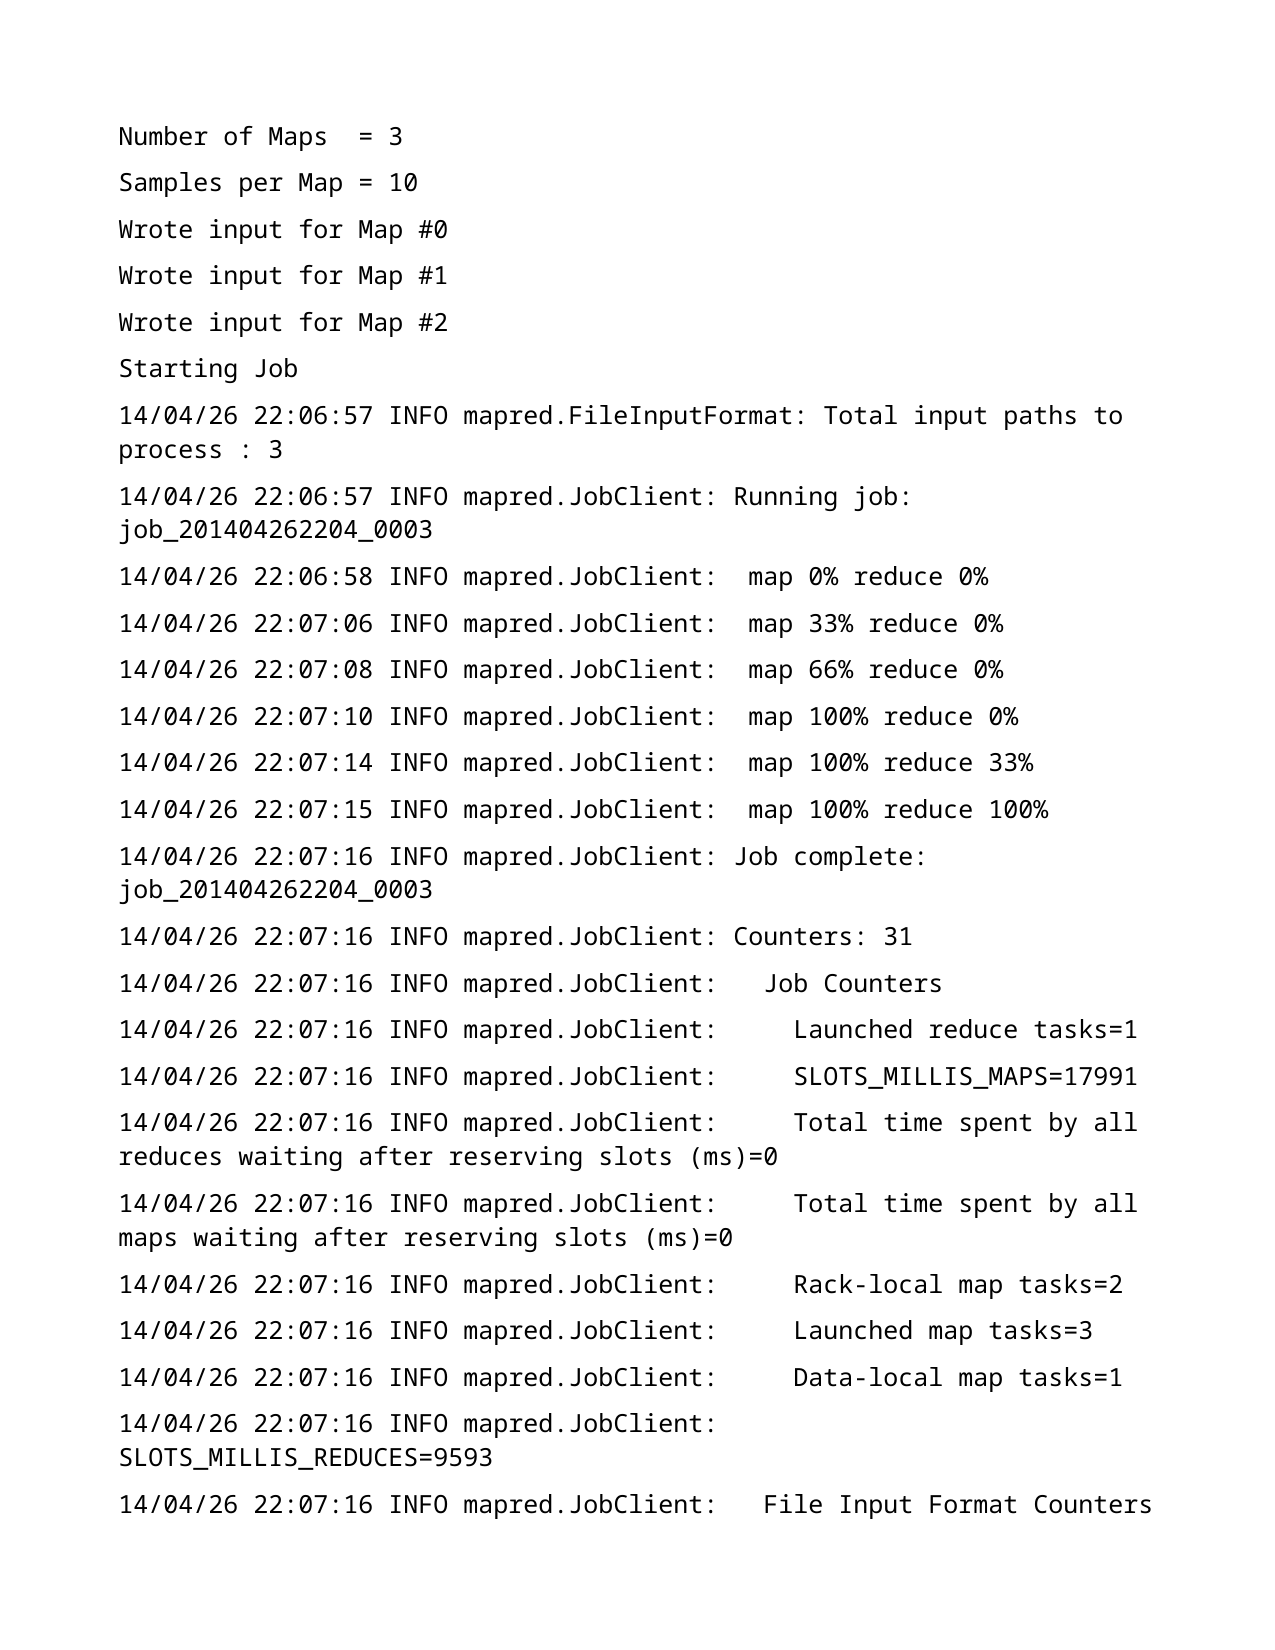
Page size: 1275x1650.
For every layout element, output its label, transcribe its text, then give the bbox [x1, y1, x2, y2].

text 14/04/26 22:07:15 INFO mapred.JobClient: map 100% reduce 100% [118, 792, 1157, 826]
text 14/04/26 22:07:16 INFO mapred.JobClient: Rack-local map tasks=2 [118, 1266, 1157, 1300]
text 14/04/26 22:07:16 INFO mapred.JobClient: Total time spent by all maps waiting after reserving slots (ms)=0 [118, 1186, 1157, 1254]
text Samples per Map = 10 [118, 165, 1157, 199]
text 14/04/26 22:07:16 INFO mapred.JobClient: File Input Format Counters [118, 1487, 1157, 1521]
text 14/04/26 22:07:16 INFO mapred.JobClient: Launched reduce tasks=1 [118, 1012, 1157, 1046]
text 14/04/26 22:07:16 INFO mapred.JobClient: SLOTS_MILLIS_REDUCES=9593 [118, 1406, 1157, 1474]
text 14/04/26 22:07:14 INFO mapred.JobClient: map 100% reduce 33% [118, 745, 1157, 779]
text 14/04/26 22:06:58 INFO mapred.JobClient: map 0% reduce 0% [118, 559, 1157, 593]
text 14/04/26 22:07:16 INFO mapred.JobClient: Launched map tasks=3 [118, 1313, 1157, 1347]
text 14/04/26 22:07:16 INFO mapred.JobClient: Job complete: job_201404262204_0003 [118, 838, 1157, 906]
text 14/04/26 22:06:57 INFO mapred.FileInputFormat: Total input paths to process : 3 [118, 397, 1157, 466]
text 14/04/26 22:07:08 INFO mapred.JobClient: map 66% reduce 0% [118, 652, 1157, 686]
text 14/04/26 22:06:57 INFO mapred.JobClient: Running job: job_201404262204_0003 [118, 478, 1157, 546]
text Wrote input for Map #0 [118, 211, 1157, 245]
text 14/04/26 22:07:16 INFO mapred.JobClient: Total time spent by all reduces waiting after reserving slots (ms)=0 [118, 1105, 1157, 1173]
text Number of Maps = 3 [118, 118, 1157, 152]
text Wrote input for Map #1 [118, 258, 1157, 292]
text 14/04/26 22:07:16 INFO mapred.JobClient: SLOTS_MILLIS_MAPS=17991 [118, 1058, 1157, 1092]
text 14/04/26 22:07:16 INFO mapred.JobClient: Job Counters [118, 965, 1157, 999]
text 14/04/26 22:07:10 INFO mapred.JobClient: map 100% reduce 0% [118, 698, 1157, 732]
text 14/04/26 22:07:06 INFO mapred.JobClient: map 33% reduce 0% [118, 605, 1157, 639]
text Starting Job [118, 351, 1157, 385]
text Wrote input for Map #2 [118, 304, 1157, 338]
text 14/04/26 22:07:16 INFO mapred.JobClient: Counters: 31 [118, 919, 1157, 953]
text 14/04/26 22:07:16 INFO mapred.JobClient: Data-local map tasks=1 [118, 1359, 1157, 1393]
